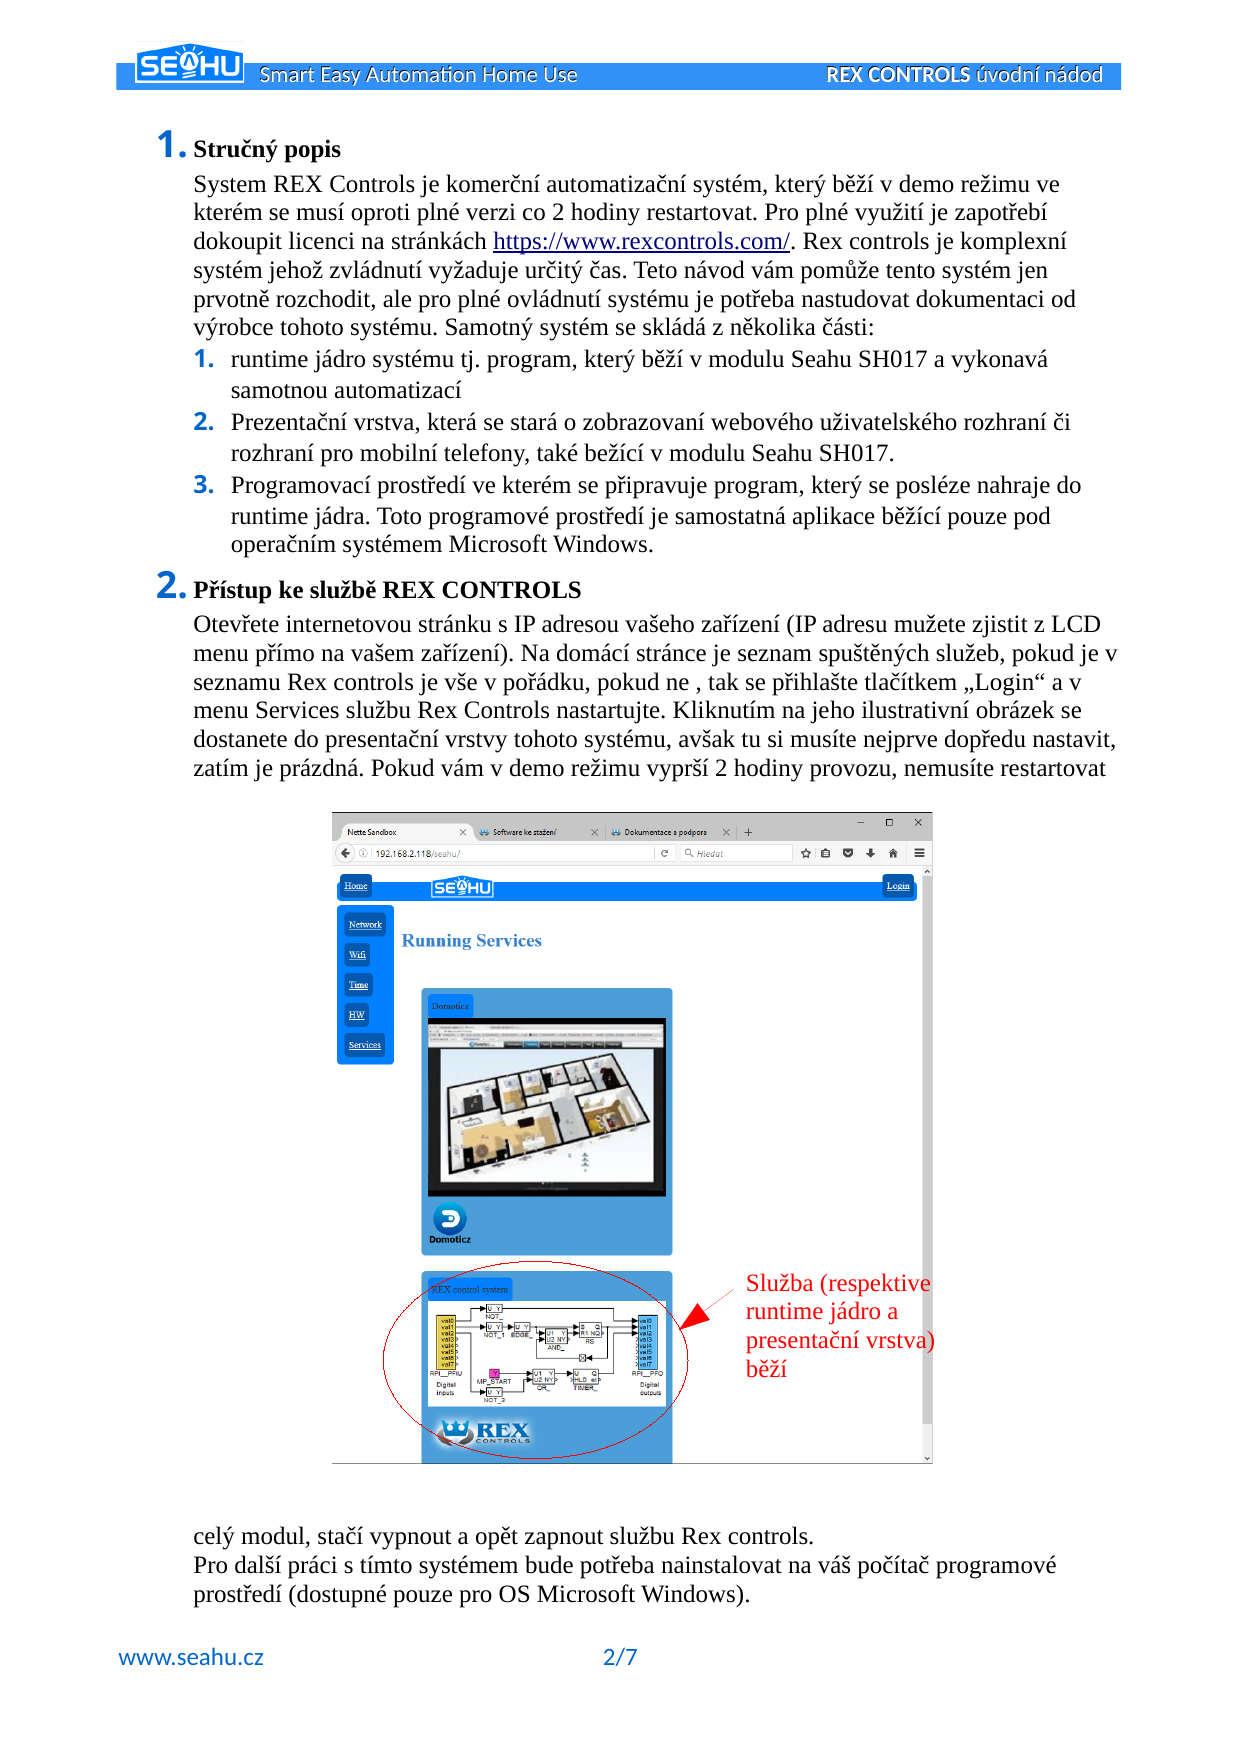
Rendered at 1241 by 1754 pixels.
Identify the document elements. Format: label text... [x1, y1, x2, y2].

picture [135, 41, 245, 83]
list Programovací prostředí ve kterém se připravuje program, který se posléze nahraje do runtime jádra. Toto programové prostředí je samostatná aplikace běžící pouze pod operačním systémem Microsoft Windows. [193, 467, 1122, 558]
picture [332, 812, 933, 1464]
list Přístup ke službě REX CONTROLS Otevřete internetovou stránku s IP adresou vašeho zařízení (IP adresu mužete zjistit z LCD menu přímo na vašem zařízení). Na domácí stránce je seznam spuštěných služeb, pokud je v seznamu Rex controls je vše v pořádku, pokud ne , tak se přihlašte tlačítkem „Login“ a v menu Services službu Rex Controls nastartujte. Kliknutím na jeho ilustrativní obrázek se dostanete do presentační vrstvy tohoto systému, avšak tu si musíte nejprve dopředu nastavit, zatím je prázdná. Pokud vám v demo režimu vyprší 2 hodiny provozu, nemusíte restartovat celý modul, stačí vypnout a opět zapnout službu Rex controls. [156, 558, 1122, 1550]
list Stručný popis [156, 118, 1122, 169]
list runtime jádro systému tj. program, který běží v modulu Seahu SH017 a vykonavá samotnou automatizací [193, 341, 1122, 404]
list Pro další práci s tímto systémem bude potřeba nainstalovat na váš počítač programové prostředí (dostupné pouze pro OS Microsoft Windows). [156, 1550, 1122, 1608]
list System REX Controls je komerční automatizační systém, který běží v demo režimu ve kterém se musí oproti plné verzi co 2 hodiny restartovat. Pro plné využití je zapotřebí dokoupit licenci na stránkách https://www.rexcontrols.com/. Rex controls je komplexní systém jehož zvládnutí vyžaduje určitý čas. Teto návod vám pomůže tento systém jen prvotně rozchodit, ale pro plné ovládnutí systému je potřeba nastudovat dokumentaci od výrobce tohoto systému. Samotný systém se skládá z několika části: [156, 169, 1122, 341]
list Prezentační vrstva, která se stará o zobrazovaní webového uživatelského rozhraní či rozhraní pro mobilní telefony, také bežící v modulu Seahu SH017. [193, 404, 1122, 467]
